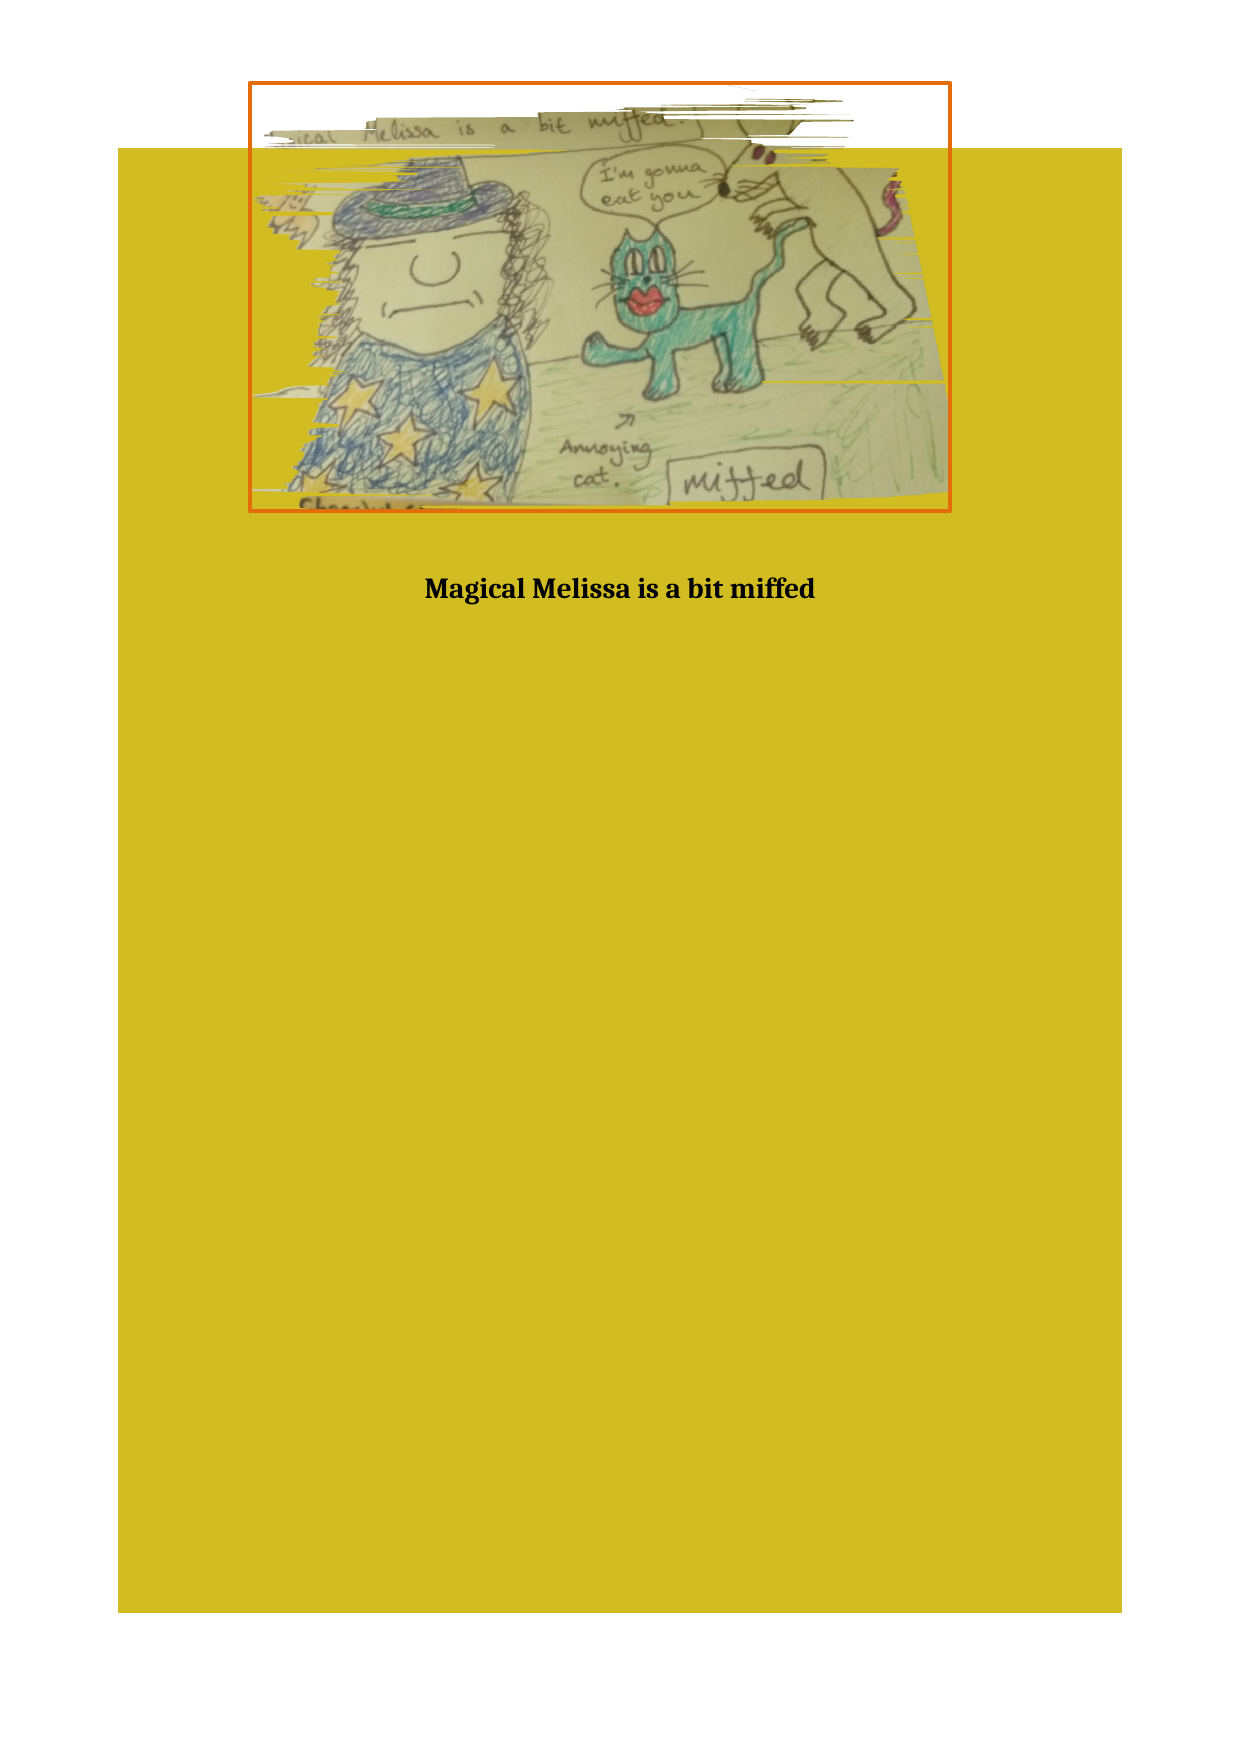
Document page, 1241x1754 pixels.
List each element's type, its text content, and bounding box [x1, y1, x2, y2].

text Magical Melissa is a bit miffed [118, 572, 1122, 605]
